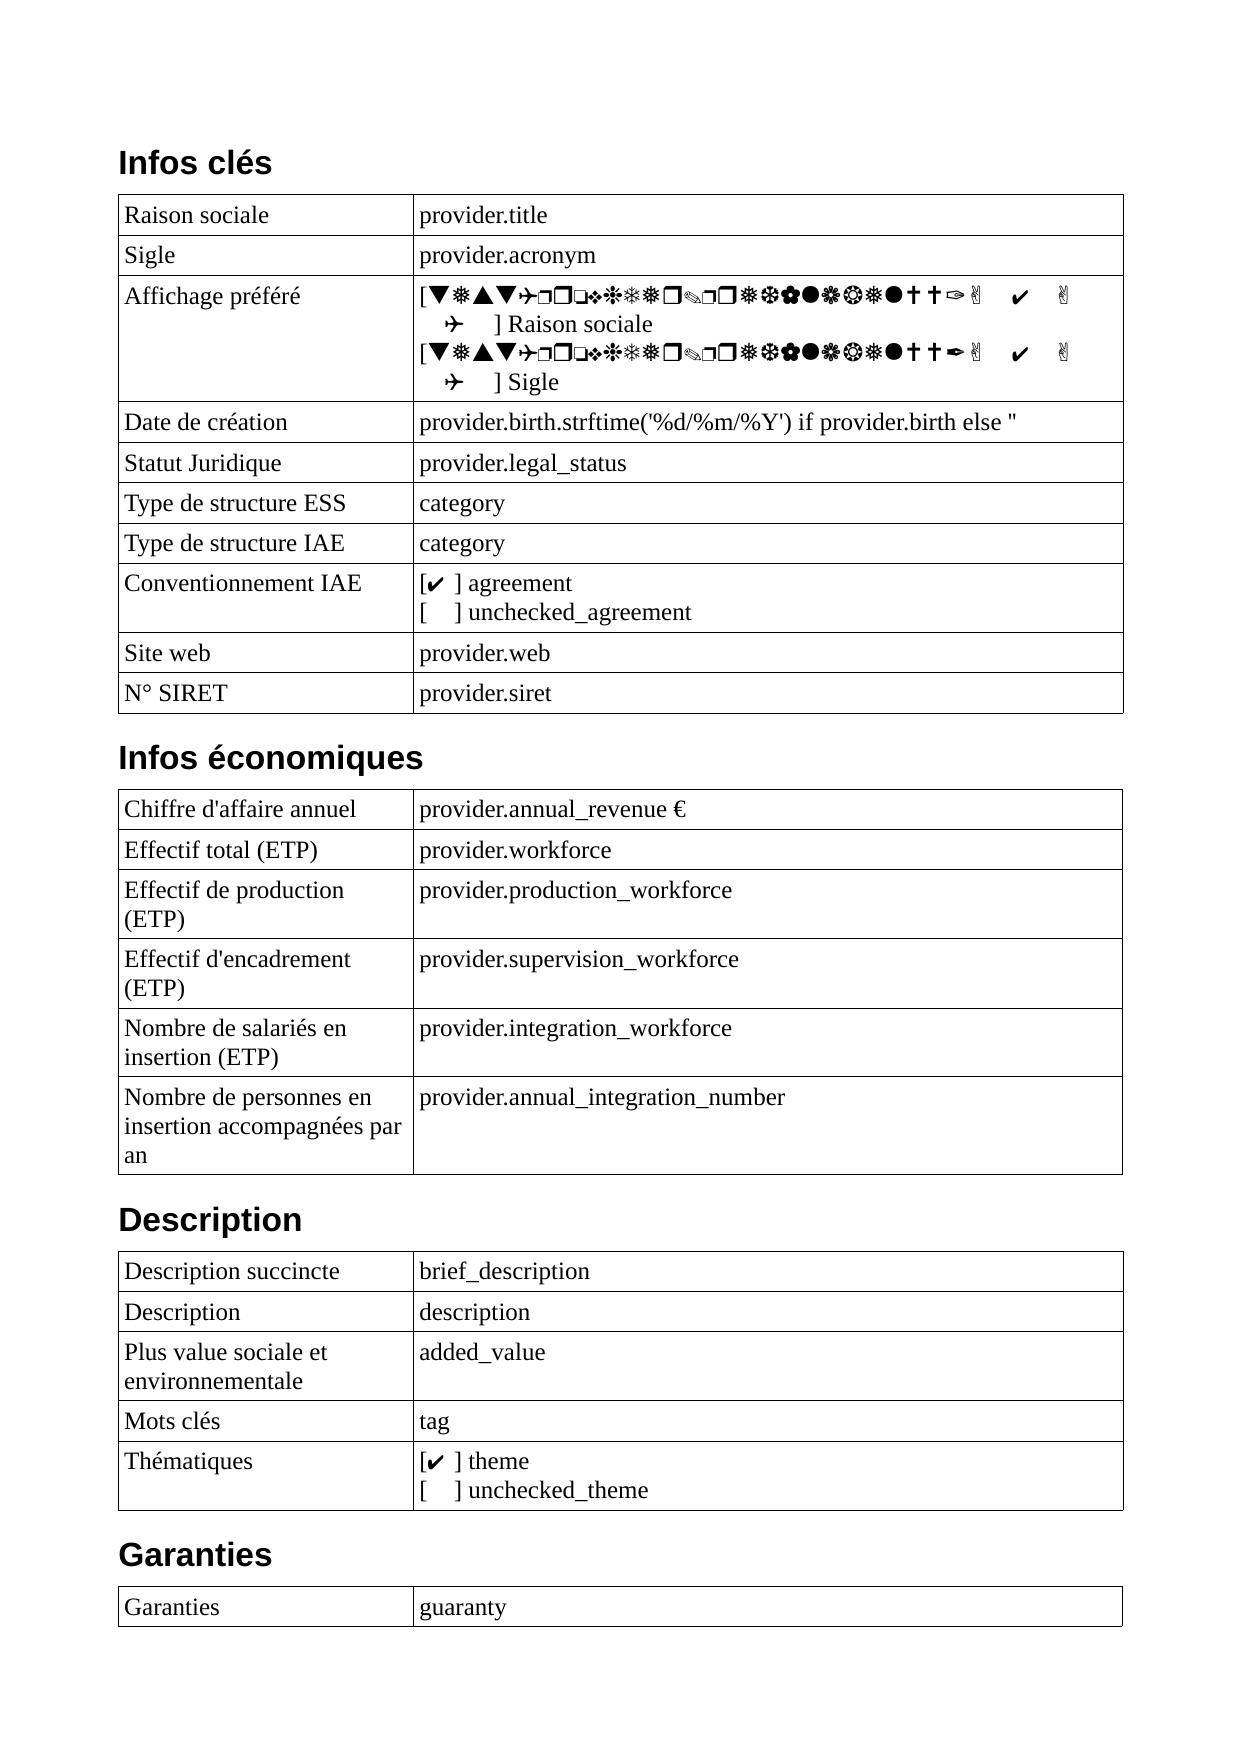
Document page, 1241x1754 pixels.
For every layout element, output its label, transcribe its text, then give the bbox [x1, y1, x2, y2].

table_cell Date de création [119, 402, 413, 442]
subtitle Garanties [118, 1535, 1122, 1573]
table_cell provider.acronym [414, 236, 1123, 275]
subtitle Description [118, 1199, 1122, 1238]
table_cell [4 ] agreement [ ] unchecked_agreement [414, 564, 1123, 632]
table_header guaranty [414, 1587, 1122, 1626]
table_cell added_value [414, 1332, 1123, 1400]
table_cell category [414, 483, 1123, 522]
table_cell Thématiques [119, 1442, 413, 1509]
table_cell Effectif d'encadrement (ETP) [119, 939, 413, 1007]
table_header Chiffre d'affaire annuel [119, 790, 413, 829]
table_header provider.annual_revenue € [414, 790, 1122, 829]
table_cell Plus value sociale et environnementale [119, 1332, 413, 1400]
table_cell Affichage préféré [119, 276, 413, 401]
table_cell provider.siret [414, 673, 1123, 712]
table_cell tag [414, 1401, 1123, 1441]
table_cell Sigle [119, 236, 413, 275]
subtitle Infos économiques [118, 737, 1122, 776]
table_cell category [414, 524, 1123, 563]
table_cell Mots clés [119, 1401, 413, 1441]
table_header provider.title [414, 195, 1123, 234]
table_cell provider.web [414, 633, 1123, 672]
table_cell provider.production_workforce [414, 870, 1122, 938]
table_cell Statut Juridique [119, 443, 413, 482]
table_cell Site web [119, 633, 413, 672]
table_cell [test(provider.pref_label==1,'4','') ] Raison sociale [test(provider.pref_label==2,'4','') ] Sigle [414, 276, 1123, 401]
table_cell Effectif de production (ETP) [119, 870, 413, 938]
subtitle Infos clés [118, 143, 1122, 182]
table_cell description [414, 1292, 1123, 1331]
table_cell Nombre de salariés en insertion (ETP) [119, 1009, 413, 1076]
table_cell provider.integration_workforce [414, 1009, 1122, 1076]
table_header Description succincte [119, 1252, 413, 1291]
table_cell N° SIRET [119, 673, 413, 712]
table_cell provider.supervision_workforce [414, 939, 1122, 1007]
table_cell provider.annual_integration_number [414, 1077, 1122, 1174]
table_cell provider.legal_status [414, 443, 1123, 482]
table_header Raison sociale [119, 195, 413, 234]
table_header Garanties [119, 1587, 413, 1626]
table_header brief_description [414, 1252, 1123, 1291]
table_cell provider.birth.strftime('%d/%m/%Y') if provider.birth else '' [414, 402, 1123, 442]
table_cell provider.workforce [414, 830, 1122, 869]
table_cell [4 ] theme [ ] unchecked_theme [414, 1442, 1123, 1509]
table_cell Conventionnement IAE [119, 564, 413, 632]
table_cell Effectif total (ETP) [119, 830, 413, 869]
table_cell Type de structure IAE [119, 524, 413, 563]
table_cell Nombre de personnes en insertion accompagnées par an [119, 1077, 413, 1174]
table_cell Description [119, 1292, 413, 1331]
table_cell Type de structure ESS [119, 483, 413, 522]
